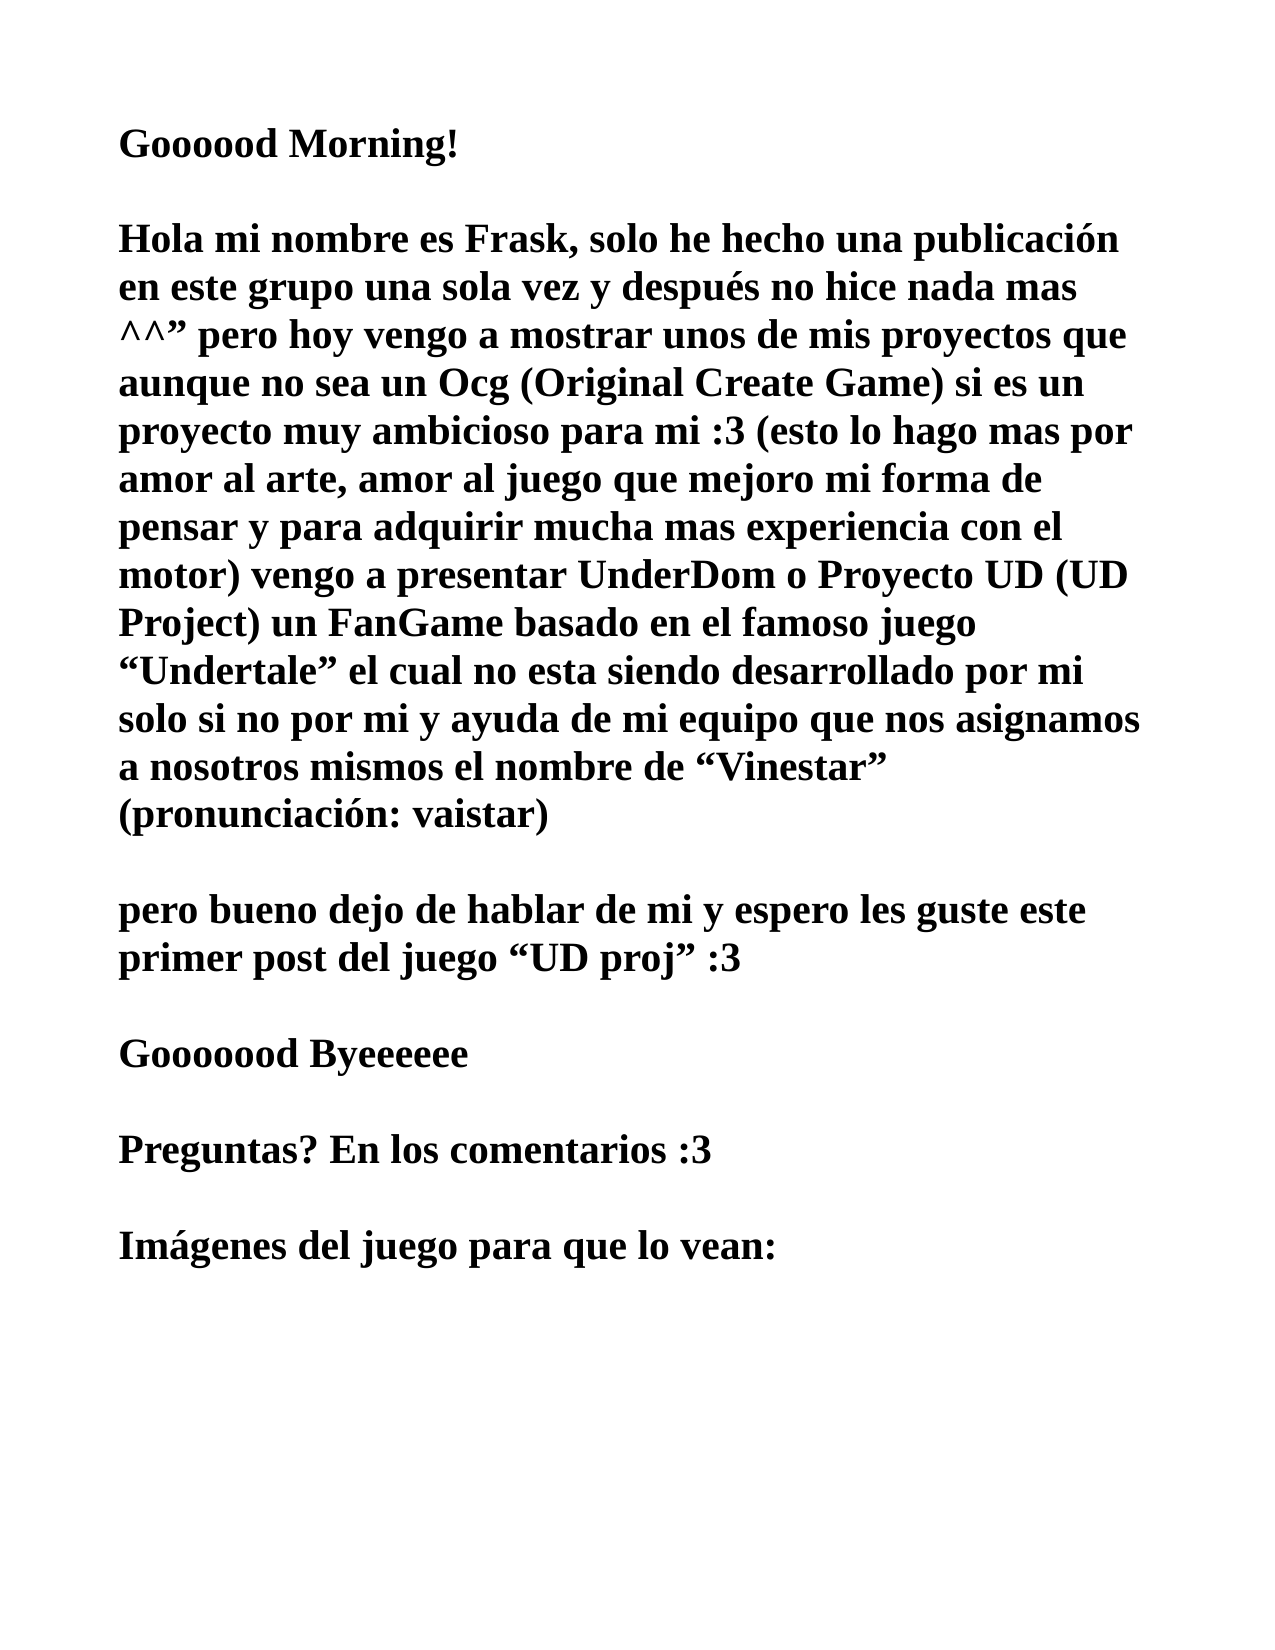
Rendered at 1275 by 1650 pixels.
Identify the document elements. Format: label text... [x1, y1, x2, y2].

text Imágenes del juego para que lo vean: [118, 1220, 1157, 1268]
text pero bueno dejo de hablar de mi y espero les guste este primer post del juego “UD proj” :3 [118, 885, 1157, 981]
text Gooooood Byeeeeee [118, 1028, 1157, 1076]
text Preguntas? En los comentarios :3 [118, 1124, 1157, 1172]
text Goooood Morning! Hola mi nombre es Frask, solo he hecho una publicación en este grupo una sola vez y después no hice nada mas ^^” pero hoy vengo a mostrar unos de mis proyectos que aunque no sea un Ocg (Original Create Game) si es un proyecto muy ambicioso para mi :3 (esto lo hago mas por amor al arte, amor al juego que mejoro mi forma de pensar y para adquirir mucha mas experiencia con el motor) vengo a presentar UnderDom o Proyecto UD (UD Project) un FanGame basado en el famoso juego “Undertale” el cual no esta siendo desarrollado por mi solo si no por mi y ayuda de mi equipo que nos asignamos a nosotros mismos el nombre de “Vinestar” (pronunciación: vaistar) [118, 118, 1157, 837]
